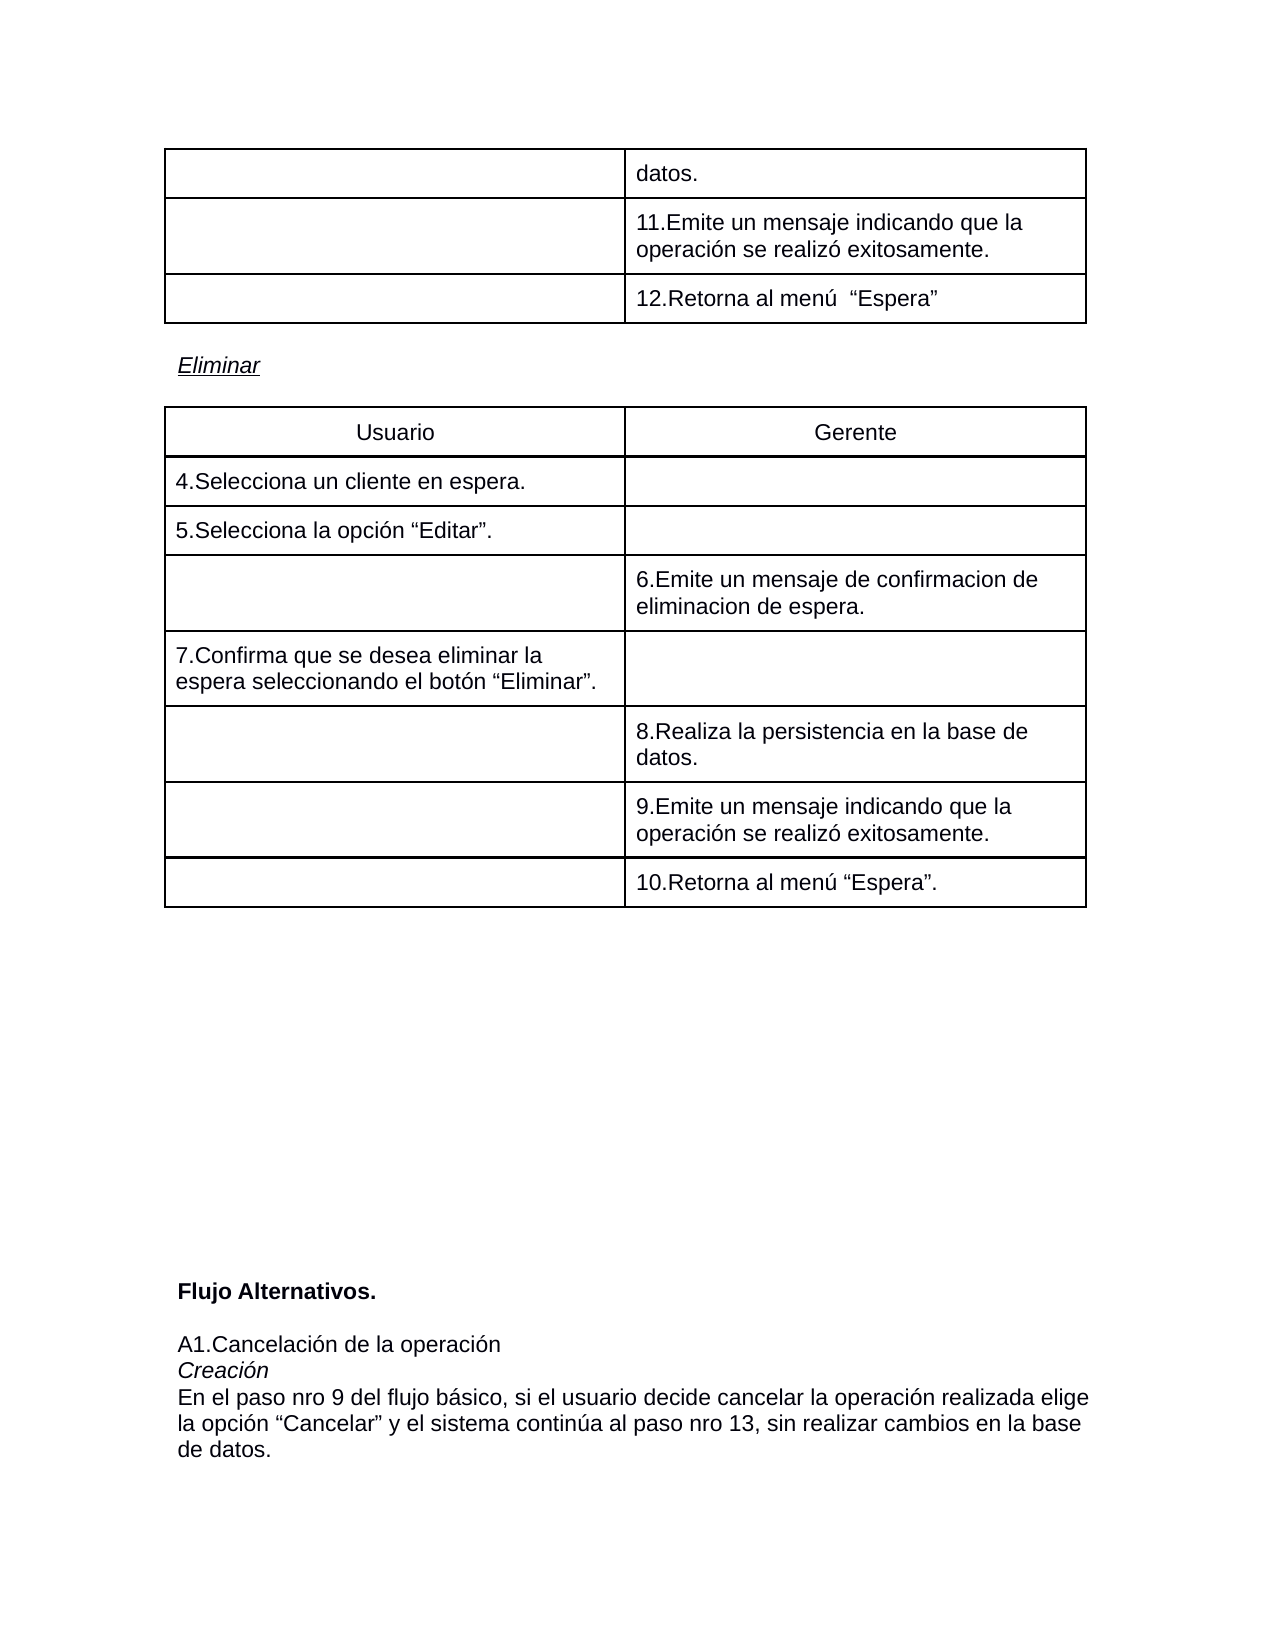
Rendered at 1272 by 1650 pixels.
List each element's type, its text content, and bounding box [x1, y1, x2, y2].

table_cell 12.Retorna al menú “Espera” [626, 275, 1085, 322]
table_cell [626, 458, 1085, 504]
table_cell 9.Emite un mensaje indicando que la operación se realizó exitosamente. [626, 783, 1085, 856]
table_cell [626, 507, 1085, 554]
table_cell [166, 859, 624, 906]
table_cell [166, 783, 624, 856]
table_header Usuario [166, 408, 624, 455]
table_cell [166, 275, 624, 322]
table_cell [166, 150, 624, 197]
table_cell 6.Emite un mensaje de confirmacion de eliminacion de espera. [626, 556, 1085, 629]
table_cell 11.Emite un mensaje indicando que la operación se realizó exitosamente. [626, 199, 1085, 272]
table_cell 8.Realiza la persistencia en la base de datos. [626, 707, 1085, 781]
table_cell 7.Confirma que se desea eliminar la espera seleccionando el botón “Eliminar”. [166, 632, 624, 705]
table_cell [626, 632, 1085, 705]
text Flujo Alternativos. [177, 1278, 1095, 1304]
table_header Gerente [626, 408, 1085, 455]
table_cell [166, 707, 624, 781]
table_cell 4.Selecciona un cliente en espera. [166, 458, 624, 504]
text Eliminar [177, 352, 1095, 378]
text Creación [177, 1357, 1095, 1384]
table_cell 10.Retorna al menú “Espera”. [626, 859, 1085, 906]
text A1.Cancelación de la operación [177, 1331, 1095, 1357]
table_cell [166, 556, 624, 629]
table_cell [166, 199, 624, 272]
table_cell 5.Selecciona la opción “Editar”. [166, 507, 624, 554]
text En el paso nro 9 del flujo básico, si el usuario decide cancelar la operación realizada elige la opción “Cancelar” y el sistema continúa al paso nro 13, sin realizar cambios en la base de datos. [177, 1384, 1095, 1463]
table_cell datos. [626, 150, 1085, 197]
